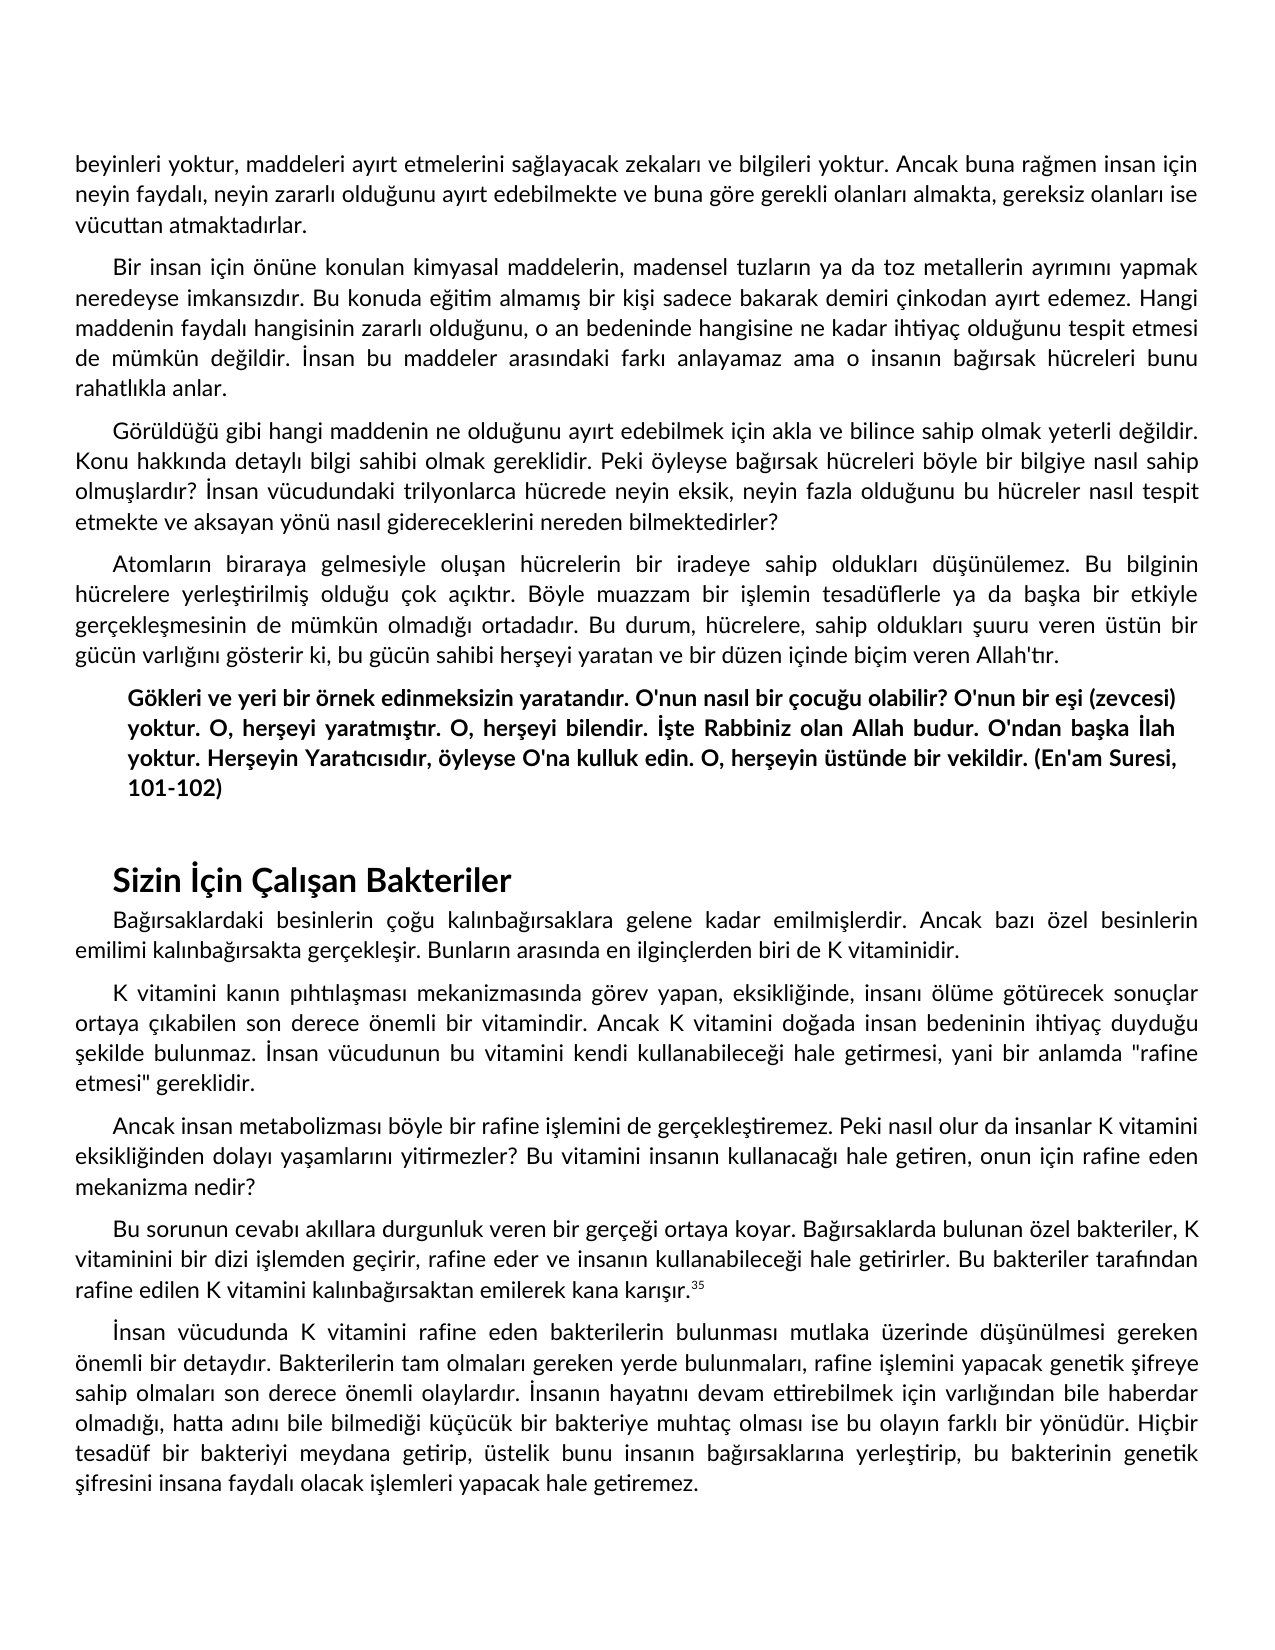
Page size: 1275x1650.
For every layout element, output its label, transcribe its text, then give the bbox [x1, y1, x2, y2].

subtitle Sizin İçin Çalışan Bakteriler [112, 859, 1200, 899]
text Bağırsaklardaki besinlerin çoğu kalınbağırsaklara gelene kadar emilmişlerdir. Ancak bazı özel besinlerin emilimi kalınbağırsakta gerçekleşir. Bunların arasında en ilginçlerden biri de K vitaminidir. [75, 906, 1200, 963]
text Bir insan için önüne konulan kimyasal maddelerin, madensel tuzların ya da toz metallerin ayrımını yapmak neredeyse imkansızdır. Bu konuda eğitim almamış bir kişi sadece bakarak demiri çinkodan ayırt edemez. Hangi maddenin faydalı hangisinin zararlı olduğunu, o an bedeninde hangisine ne kadar ihtiyaç olduğunu tespit etmesi de mümkün değildir. İnsan bu maddeler arasındaki farkı anlayamaz ama o insanın bağırsak hücreleri bunu rahatlıkla anlar. [75, 253, 1200, 401]
text beyinleri yoktur, maddeleri ayırt etmelerini sağlayacak zekaları ve bilgileri yoktur. Ancak buna rağmen insan için neyin faydalı, neyin zararlı olduğunu ayırt edebilmekte ve buna göre gerekli olanları almakta, gereksiz olanları ise vücuttan atmaktadırlar. [75, 150, 1200, 238]
text Bu sorunun cevabı akıllara durgunluk veren bir gerçeği ortaya koyar. Bağırsaklarda bulunan özel bakteriler, K vitaminini bir dizi işlemden geçirir, rafine eder ve insanın kullanabileceği hale getirirler. Bu bakteriler tarafından rafine edilen K vitamini kalınbağırsaktan emilerek kana karışır.35 [75, 1215, 1200, 1303]
text İnsan vücudunda K vitamini rafine eden bakterilerin bulunması mutlaka üzerinde düşünülmesi gereken önemli bir detaydır. Bakterilerin tam olmaları gereken yerde bulunmaları, rafine işlemini yapacak genetik şifreye sahip olmaları son derece önemli olaylardır. İnsanın hayatını devam ettirebilmek için varlığından bile haberdar olmadığı, hatta adını bile bilmediği küçücük bir bakteriye muhtaç olması ise bu olayın farklı bir yönüdür. Hiçbir tesadüf bir bakteriyi meydana getirip, üstelik bunu insanın bağırsaklarına yerleştirip, bu bakterinin genetik şifresini insana faydalı olacak işlemleri yapacak hale getiremez. [75, 1318, 1200, 1497]
text Atomların biraraya gelmesiyle oluşan hücrelerin bir iradeye sahip oldukları düşünülemez. Bu bilginin hücrelere yerleştirilmiş olduğu çok açıktır. Böyle muazzam bir işlemin tesadüflerle ya da başka bir etkiyle gerçekleşmesinin de mümkün olmadığı ortadadır. Bu durum, hücrelere, sahip oldukları şuuru veren üstün bir gücün varlığını gösterir ki, bu gücün sahibi herşeyi yaratan ve bir düzen içinde biçim veren Allah'tır. [75, 550, 1200, 668]
text Ancak insan metabolizması böyle bir rafine işlemini de gerçekleştiremez. Peki nasıl olur da insanlar K vitamini eksikliğinden dolayı yaşamlarını yitirmezler? Bu vitamini insanın kullanacağı hale getiren, onun için rafine eden mekanizma nedir? [75, 1112, 1200, 1200]
text Gökleri ve yeri bir örnek edinmeksizin yaratandır. O'nun nasıl bir çocuğu olabilir? O'nun bir eşi (zevcesi) yoktur. O, herşeyi yaratmıştır. O, herşeyi bilendir. İşte Rabbiniz olan Allah budur. O'ndan başka İlah yoktur. Herşeyin Yaratıcısıdır, öyleyse O'na kulluk edin. O, herşeyin üstünde bir vekildir. (En'am Suresi, 101-102) [127, 683, 1177, 801]
text K vitamini kanın pıhtılaşması mekanizmasında görev yapan, eksikliğinde, insanı ölüme götürecek sonuçlar ortaya çıkabilen son derece önemli bir vitamindir. Ancak K vitamini doğada insan bedeninin ihtiyaç duyduğu şekilde bulunmaz. İnsan vücudunun bu vitamini kendi kullanabileceği hale getirmesi, yani bir anlamda "rafine etmesi" gereklidir. [75, 978, 1200, 1097]
text Görüldüğü gibi hangi maddenin ne olduğunu ayırt edebilmek için akla ve bilince sahip olmak yeterli değildir. Konu hakkında detaylı bilgi sahibi olmak gereklidir. Peki öyleyse bağırsak hücreleri böyle bir bilgiye nasıl sahip olmuşlardır? İnsan vücudundaki trilyonlarca hücrede neyin eksik, neyin fazla olduğunu bu hücreler nasıl tespit etmekte ve aksayan yönü nasıl gidereceklerini nereden bilmektedirler? [75, 417, 1200, 535]
